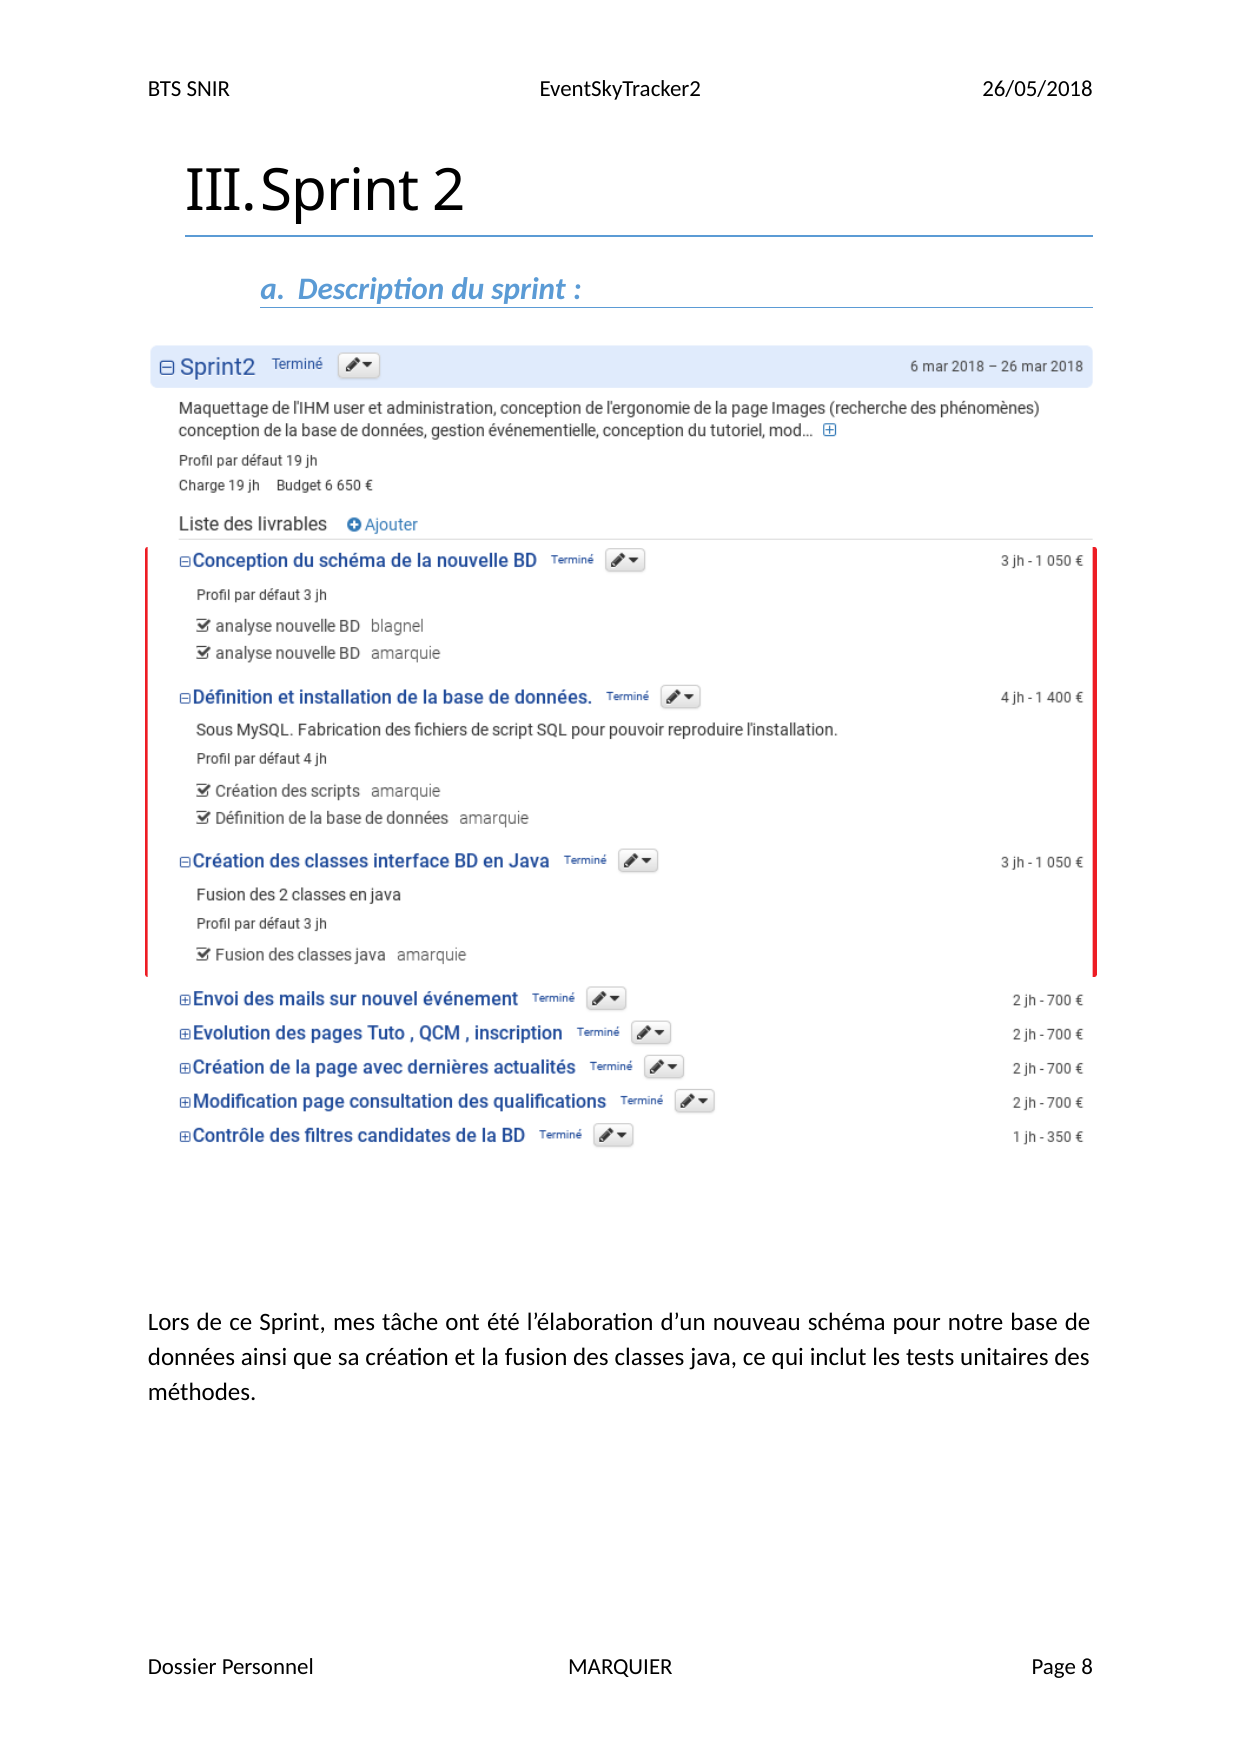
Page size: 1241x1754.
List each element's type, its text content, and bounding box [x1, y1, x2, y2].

title Sprint 2 [185, 148, 1093, 235]
text Lors de ce Sprint, mes tâche ont été l’élaboration d’un nouveau schéma pour notre base de données ainsi que sa création et la fusion des classes java, ce qui inclut les tests unitaires des méthodes. [148, 1306, 1093, 1406]
picture [147, 342, 1093, 1155]
list Description du sprint : [260, 269, 1093, 307]
